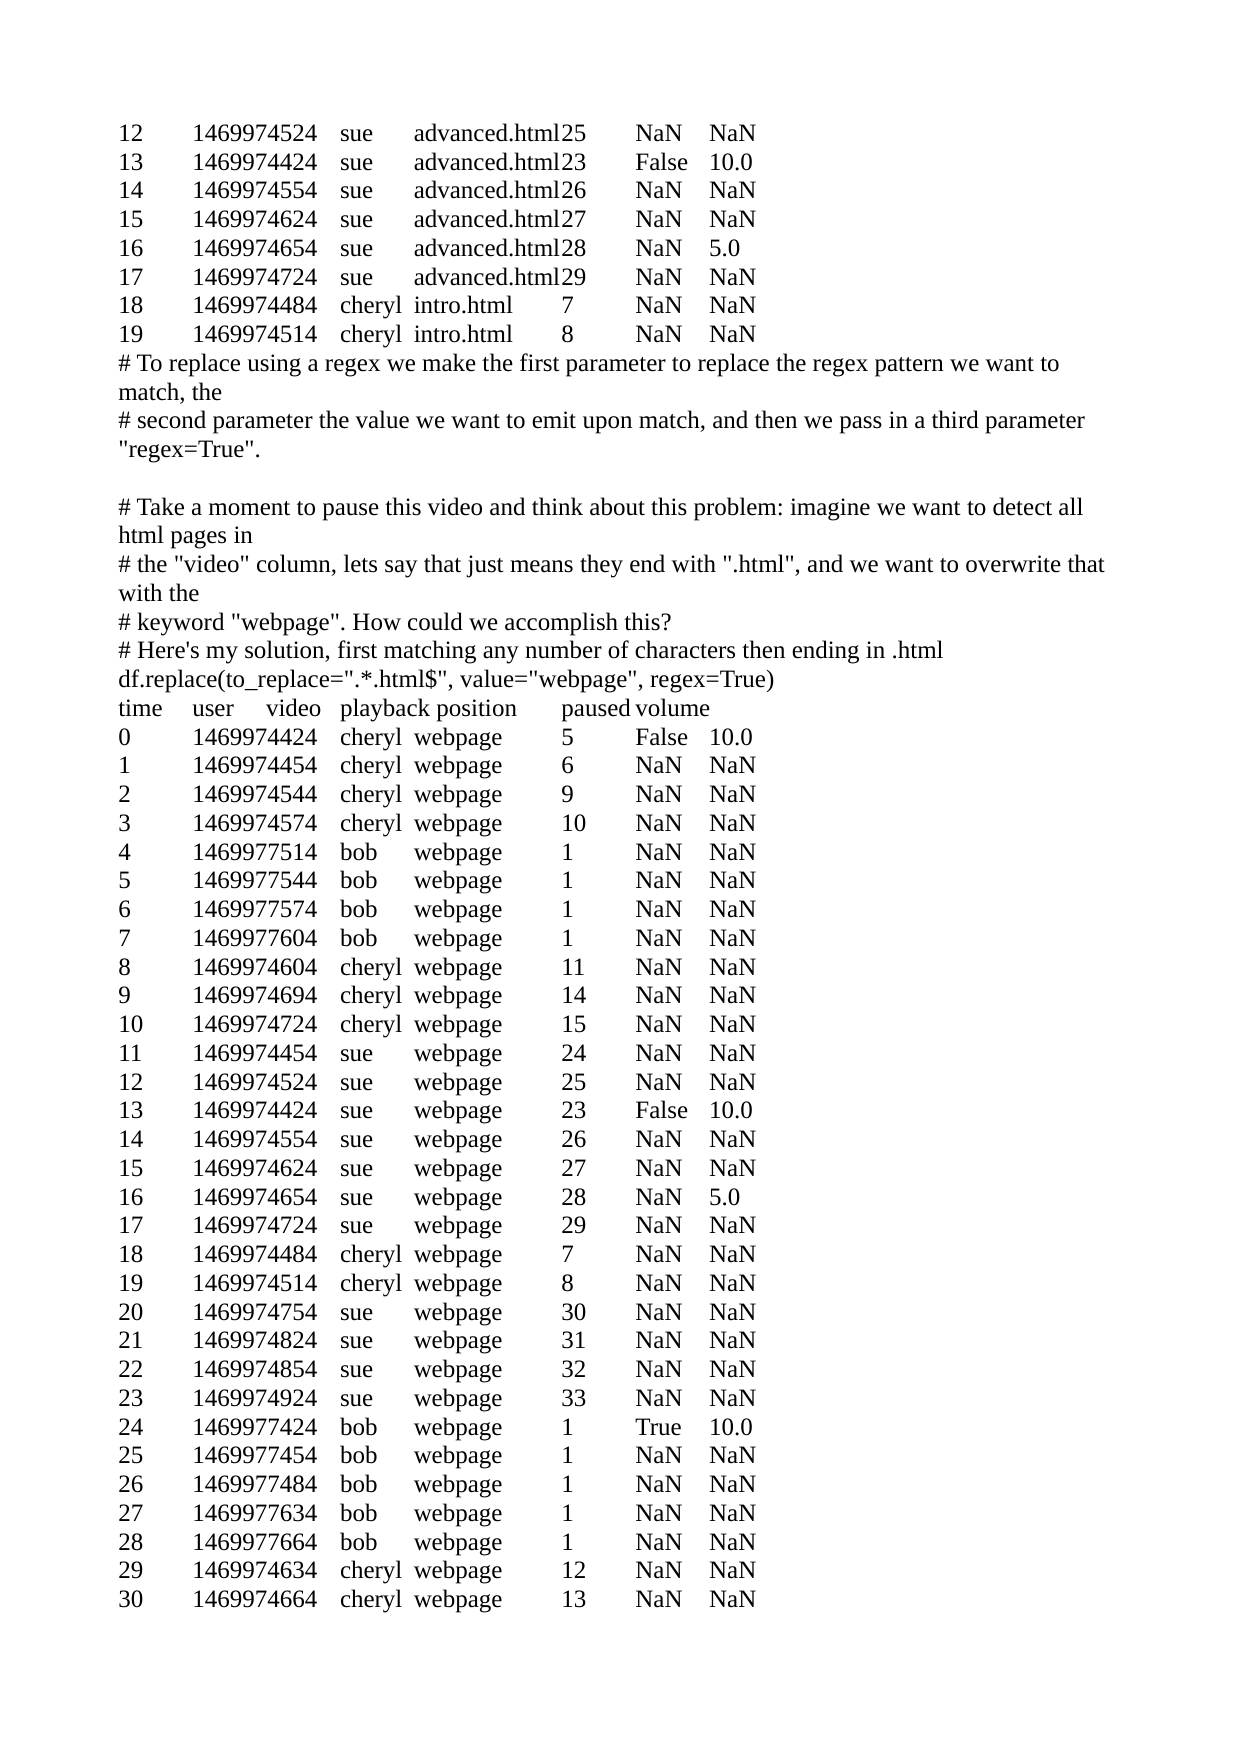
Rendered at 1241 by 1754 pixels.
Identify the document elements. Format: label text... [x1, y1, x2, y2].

text # keyword "webpage". How could we accomplish this? [118, 607, 1122, 636]
text # the "video" column, lets say that just means they end with ".html", and we want to overwrite that with the [118, 549, 1122, 607]
text # second parameter the value we want to emit upon match, and then we pass in a third parameter "regex=True". [118, 406, 1122, 463]
text 12 1469974524 sue webpage 25 NaN NaN [118, 1067, 1122, 1096]
text 28 1469977664 bob webpage 1 NaN NaN [118, 1527, 1122, 1556]
text df.replace(to_replace=".*.html$", value="webpage", regex=True) [118, 664, 1122, 693]
text 23 1469974924 sue webpage 33 NaN NaN [118, 1383, 1122, 1412]
text 18 1469974484 cheryl intro.html 7 NaN NaN [118, 291, 1122, 319]
text # To replace using a regex we make the first parameter to replace the regex pattern we want to match, the [118, 348, 1122, 406]
text 15 1469974624 sue advanced.html 27 NaN NaN [118, 204, 1122, 233]
text 15 1469974624 sue webpage 27 NaN NaN [118, 1153, 1122, 1182]
text 19 1469974514 cheryl webpage 8 NaN NaN [118, 1268, 1122, 1297]
text 16 1469974654 sue advanced.html 28 NaN 5.0 [118, 233, 1122, 262]
text 0 1469974424 cheryl webpage 5 False 10.0 [118, 722, 1122, 751]
text 11 1469974454 sue webpage 24 NaN NaN [118, 1038, 1122, 1067]
text 1 1469974454 cheryl webpage 6 NaN NaN [118, 751, 1122, 779]
text 14 1469974554 sue advanced.html 26 NaN NaN [118, 176, 1122, 204]
text 20 1469974754 sue webpage 30 NaN NaN [118, 1297, 1122, 1326]
text 10 1469974724 cheryl webpage 15 NaN NaN [118, 1009, 1122, 1038]
text 4 1469977514 bob webpage 1 NaN NaN [118, 837, 1122, 866]
text 13 1469974424 sue advanced.html 23 False 10.0 [118, 147, 1122, 176]
text time user video playback position paused volume [118, 693, 1122, 722]
text 22 1469974854 sue webpage 32 NaN NaN [118, 1354, 1122, 1383]
text 25 1469977454 bob webpage 1 NaN NaN [118, 1441, 1122, 1469]
text 13 1469974424 sue webpage 23 False 10.0 [118, 1096, 1122, 1124]
text 24 1469977424 bob webpage 1 True 10.0 [118, 1412, 1122, 1441]
text # Take a moment to pause this video and think about this problem: imagine we want to detect all html pages in [118, 492, 1122, 549]
text 19 1469974514 cheryl intro.html 8 NaN NaN [118, 319, 1122, 348]
text 7 1469977604 bob webpage 1 NaN NaN [118, 923, 1122, 952]
text 30 1469974664 cheryl webpage 13 NaN NaN [118, 1584, 1122, 1613]
text 6 1469977574 bob webpage 1 NaN NaN [118, 894, 1122, 923]
text ​ [118, 463, 1122, 492]
text 8 1469974604 cheryl webpage 11 NaN NaN [118, 952, 1122, 981]
text 3 1469974574 cheryl webpage 10 NaN NaN [118, 808, 1122, 837]
text 27 1469977634 bob webpage 1 NaN NaN [118, 1498, 1122, 1527]
text 26 1469977484 bob webpage 1 NaN NaN [118, 1469, 1122, 1498]
text 29 1469974634 cheryl webpage 12 NaN NaN [118, 1556, 1122, 1584]
text 18 1469974484 cheryl webpage 7 NaN NaN [118, 1239, 1122, 1268]
text 21 1469974824 sue webpage 31 NaN NaN [118, 1326, 1122, 1354]
text 9 1469974694 cheryl webpage 14 NaN NaN [118, 981, 1122, 1009]
text 17 1469974724 sue advanced.html 29 NaN NaN [118, 262, 1122, 291]
text 16 1469974654 sue webpage 28 NaN 5.0 [118, 1182, 1122, 1211]
text # Here's my solution, first matching any number of characters then ending in .html [118, 636, 1122, 664]
text 14 1469974554 sue webpage 26 NaN NaN [118, 1124, 1122, 1153]
text 17 1469974724 sue webpage 29 NaN NaN [118, 1211, 1122, 1239]
text 12 1469974524 sue advanced.html 25 NaN NaN [118, 118, 1122, 147]
text 5 1469977544 bob webpage 1 NaN NaN [118, 866, 1122, 894]
text 2 1469974544 cheryl webpage 9 NaN NaN [118, 779, 1122, 808]
